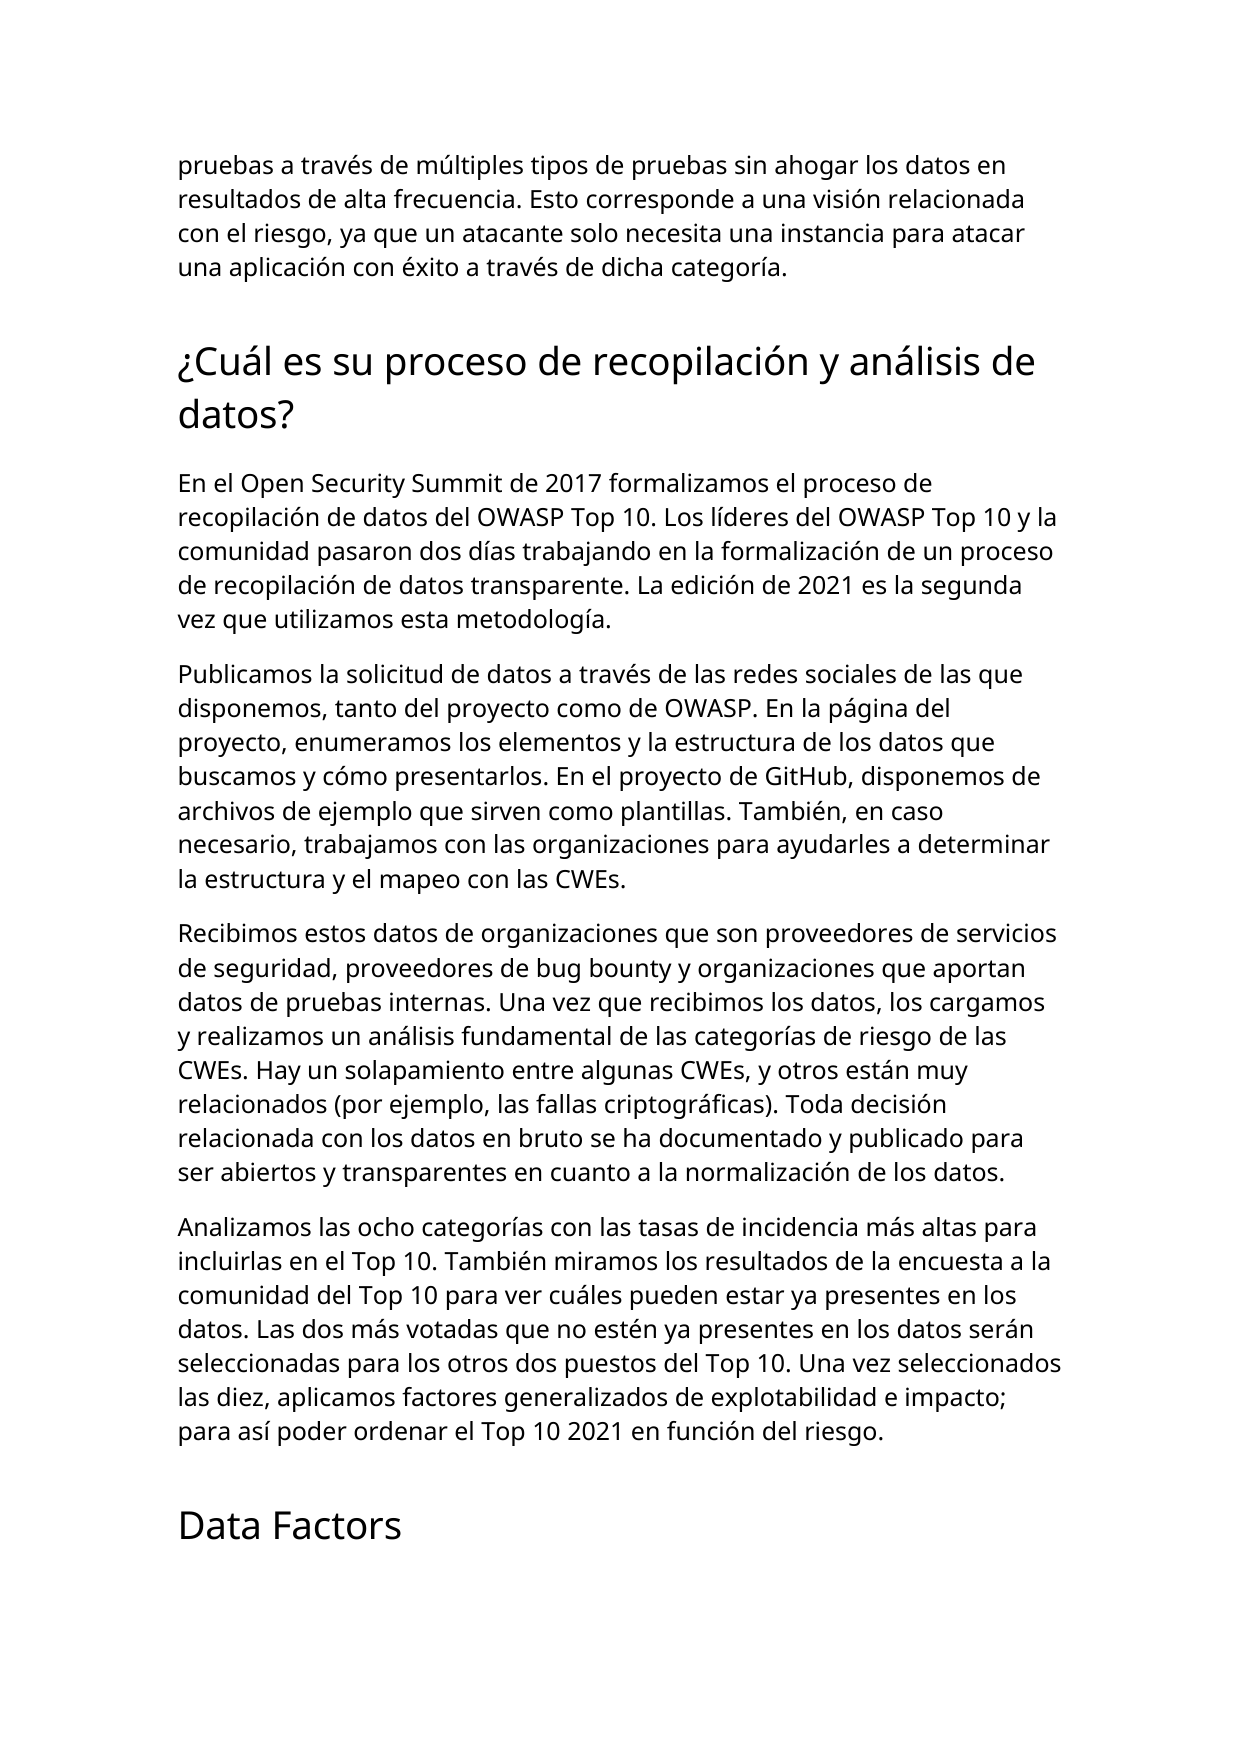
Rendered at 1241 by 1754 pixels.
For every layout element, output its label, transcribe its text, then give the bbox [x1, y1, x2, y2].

subtitle Data Factors [177, 1498, 1063, 1551]
text pruebas a través de múltiples tipos de pruebas sin ahogar los datos en resultados de alta frecuencia. Esto corresponde a una visión relacionada con el riesgo, ya que un atacante solo necesita una instancia para atacar una aplicación con éxito a través de dicha categoría. [177, 148, 1063, 284]
text En el Open Security Summit de 2017 formalizamos el proceso de recopilación de datos del OWASP Top 10. Los líderes del OWASP Top 10 y la comunidad pasaron dos días trabajando en la formalización de un proceso de recopilación de datos transparente. La edición de 2021 es la segunda vez que utilizamos esta metodología. [177, 466, 1063, 636]
text Analizamos las ocho categorías con las tasas de incidencia más altas para incluirlas en el Top 10. También miramos los resultados de la encuesta a la comunidad del Top 10 para ver cuáles pueden estar ya presentes en los datos. Las dos más votadas que no estén ya presentes en los datos serán seleccionadas para los otros dos puestos del Top 10. Una vez seleccionados las diez, aplicamos factores generalizados de explotabilidad e impacto; para así poder ordenar el Top 10 2021 en función del riesgo. [177, 1209, 1063, 1448]
text Publicamos la solicitud de datos a través de las redes sociales de las que disponemos, tanto del proyecto como de OWASP. En la página del proyecto, enumeramos los elementos y la estructura de los datos que buscamos y cómo presentarlos. En el proyecto de GitHub, disponemos de archivos de ejemplo que sirven como plantillas. También, en caso necesario, trabajamos con las organizaciones para ayudarles a determinar la estructura y el mapeo con las CWEs. [177, 657, 1063, 895]
text Recibimos estos datos de organizaciones que son proveedores de servicios de seguridad, proveedores de bug bounty y organizaciones que aportan datos de pruebas internas. Una vez que recibimos los datos, los cargamos y realizamos un análisis fundamental de las categorías de riesgo de las CWEs. Hay un solapamiento entre algunas CWEs, y otros están muy relacionados (por ejemplo, las fallas criptográficas). Toda decisión relacionada con los datos en bruto se ha documentado y publicado para ser abiertos y transparentes en cuanto a la normalización de los datos. [177, 916, 1063, 1189]
subtitle ¿Cuál es su proceso de recopilación y análisis de datos? [177, 334, 1063, 439]
